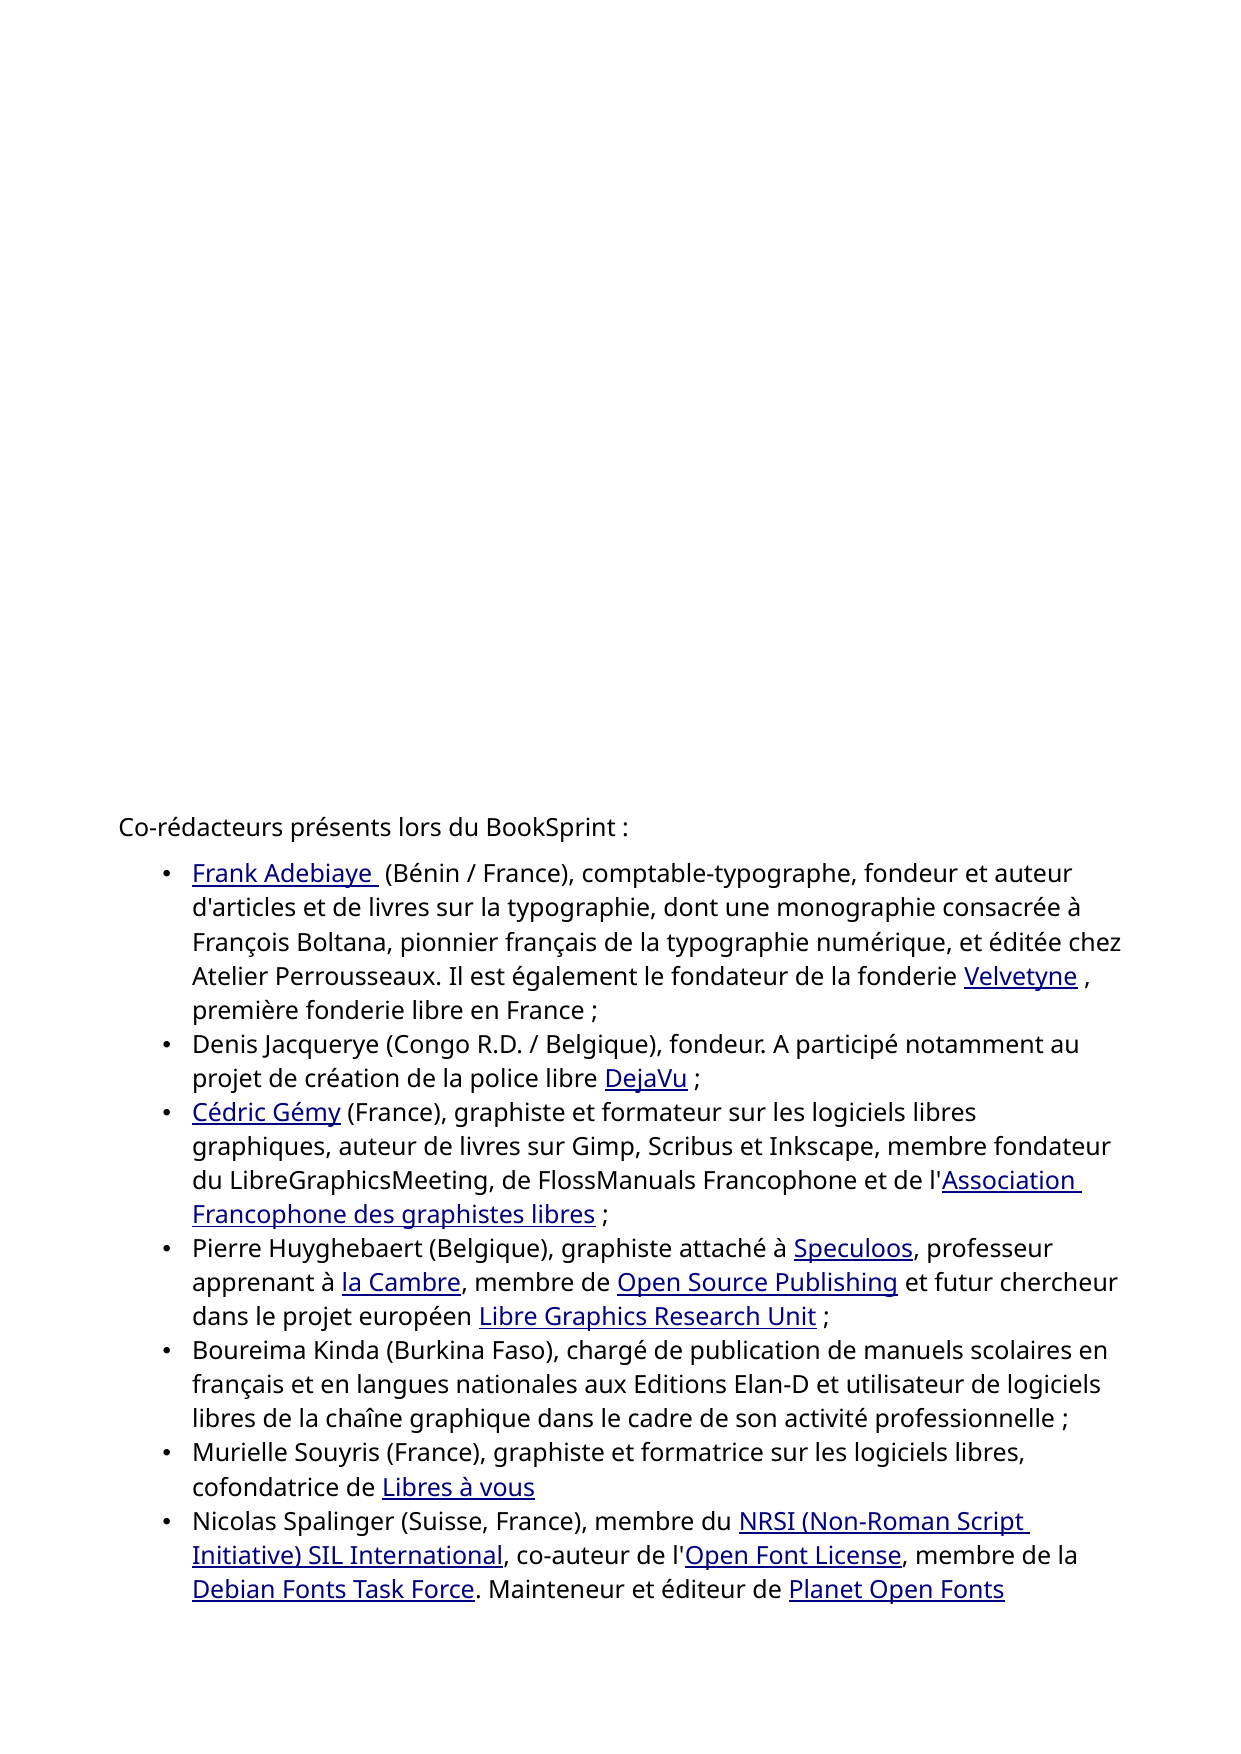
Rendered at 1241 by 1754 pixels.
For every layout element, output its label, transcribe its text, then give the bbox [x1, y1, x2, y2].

list Denis Jacquerye (Congo R.D. / Belgique), fondeur. A participé notamment au projet de création de la police libre DejaVu ; [162, 1026, 1122, 1094]
list Frank Adebiaye (Bénin / France), comptable-typographe, fondeur et auteur d'articles et de livres sur la typographie, dont une monographie consacrée à François Boltana, pionnier français de la typographie numérique, et éditée chez Atelier Perrousseaux. Il est également le fondateur de la fonderie Velvetyne , première fonderie libre en France ; [162, 856, 1122, 1026]
text Co-rédacteurs présents lors du BookSprint : [118, 809, 1122, 843]
list Pierre Huyghebaert (Belgique), graphiste attaché à Speculoos, professeur apprenant à la Cambre, membre de Open Source Publishing et futur chercheur dans le projet européen Libre Graphics Research Unit ; [162, 1231, 1122, 1333]
list Nicolas Spalinger (Suisse, France), membre du NRSI (Non-Roman Script Initiative) SIL International, co-auteur de l'Open Font License, membre de la Debian Fonts Task Force. Mainteneur et éditeur de Planet Open Fonts [162, 1503, 1122, 1605]
list Murielle Souyris (France), graphiste et formatrice sur les logiciels libres, cofondatrice de Libres à vous [162, 1435, 1122, 1503]
list Boureima Kinda (Burkina Faso), chargé de publication de manuels scolaires en français et en langues nationales aux Editions Elan-D et utilisateur de logiciels libres de la chaîne graphique dans le cadre de son activité professionnelle ; [162, 1333, 1122, 1435]
list Cédric Gémy (France), graphiste et formateur sur les logiciels libres graphiques, auteur de livres sur Gimp, Scribus et Inkscape, membre fondateur du LibreGraphicsMeeting, de FlossManuals Francophone et de l'Association Francophone des graphistes libres ; [162, 1094, 1122, 1231]
